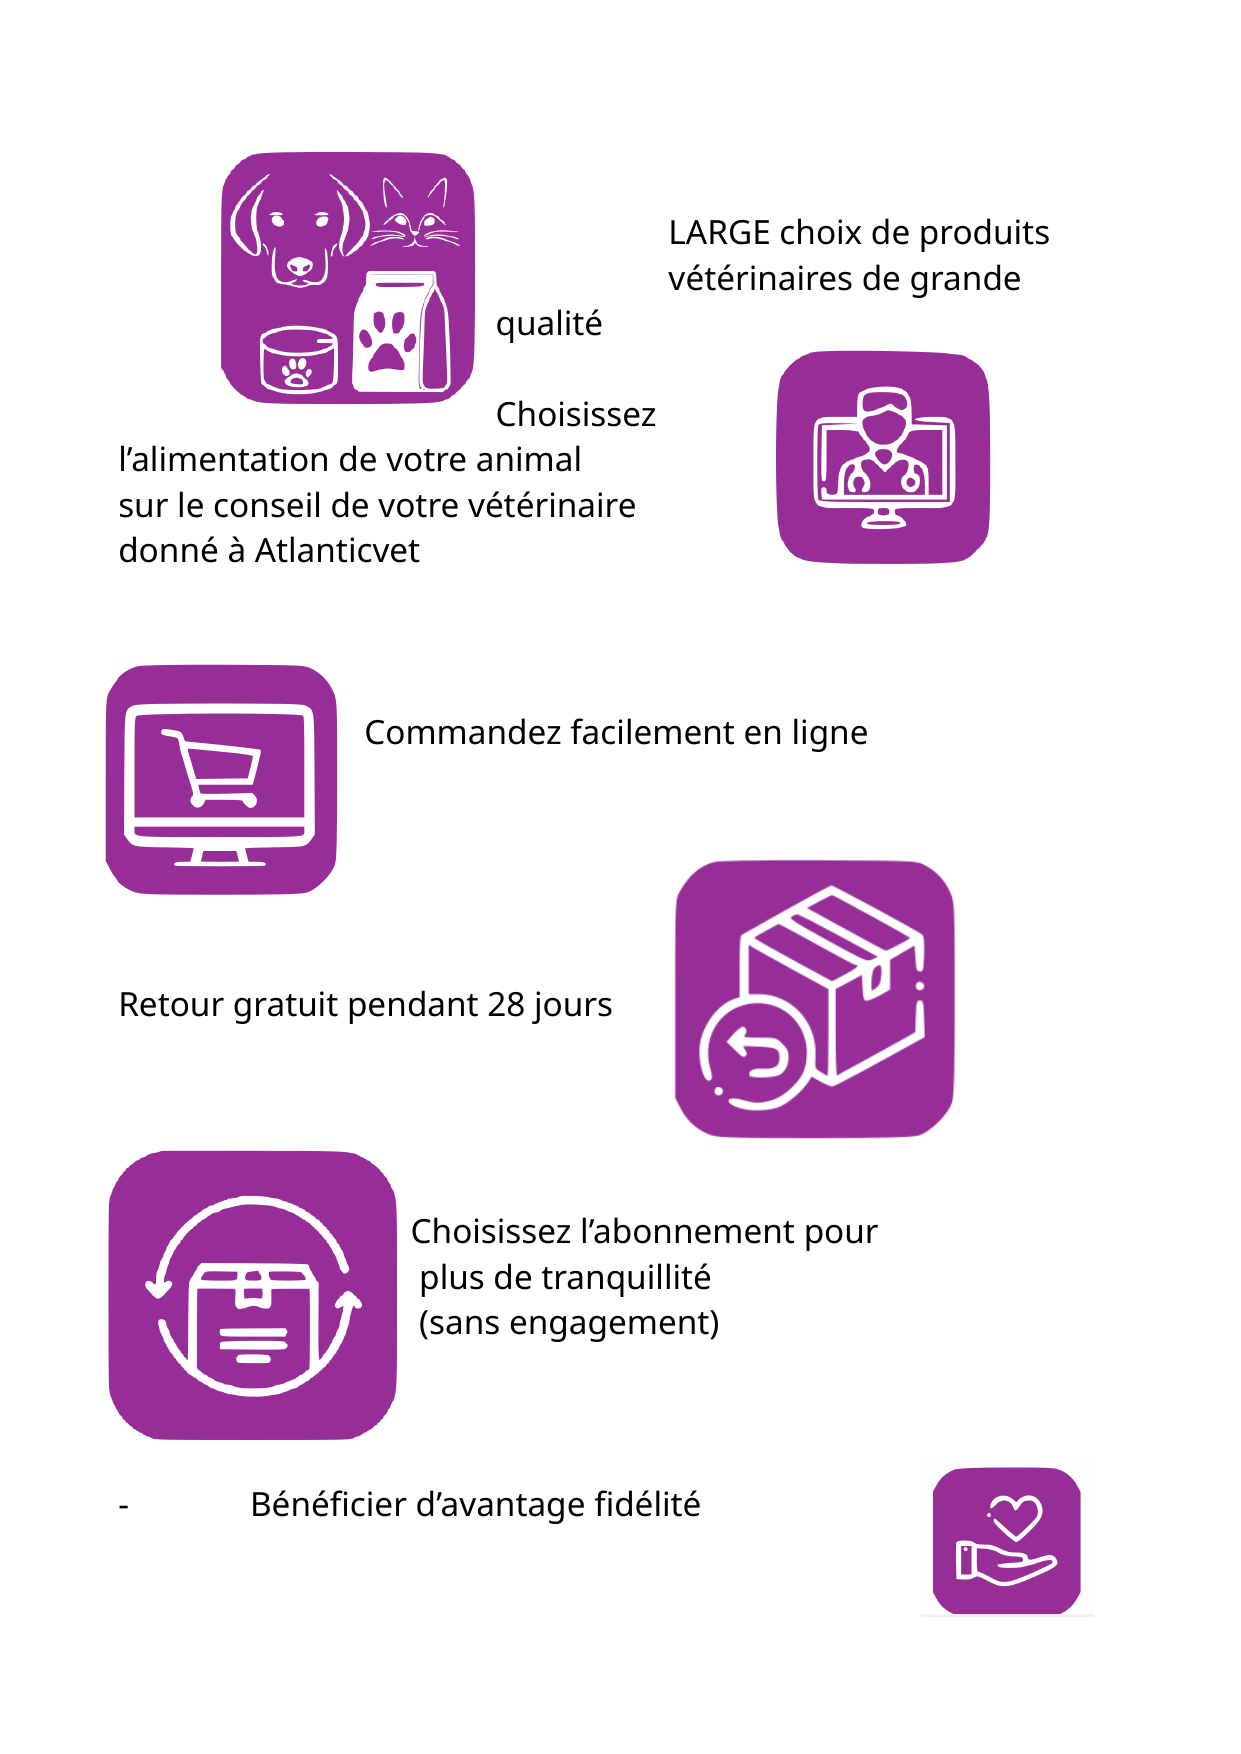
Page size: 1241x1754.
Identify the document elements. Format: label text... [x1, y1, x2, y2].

text donné à Atlanticvet [118, 527, 750, 572]
picture [191, 134, 496, 415]
text [989, 981, 1122, 1026]
picture [85, 1148, 411, 1450]
text Retour gratuit pendant 28 jours [118, 981, 621, 1026]
text [1095, 1481, 1122, 1526]
text - Bénéficier d’avantage fidélité [118, 1481, 920, 1526]
text vétérinaires de grande qualité [496, 254, 1122, 345]
picture [920, 1460, 1095, 1617]
text LARGE choix de produits [496, 209, 1122, 254]
text Choisissez l’alimentation de votre animal [118, 391, 750, 481]
text Choisissez l’abonnement pour [411, 1208, 1122, 1253]
text plus de tranquillité [411, 1253, 1122, 1299]
text [118, 209, 191, 254]
picture [750, 342, 1015, 580]
text [1015, 391, 1122, 481]
text [118, 254, 191, 345]
picture [56, 651, 365, 914]
text Commandez facilement en ligne [365, 708, 1122, 754]
text [1015, 481, 1122, 527]
text sur le conseil de votre vétérinaire [118, 481, 750, 527]
picture [621, 826, 989, 1162]
text [1015, 527, 1122, 572]
text (sans engagement) [411, 1299, 1122, 1344]
